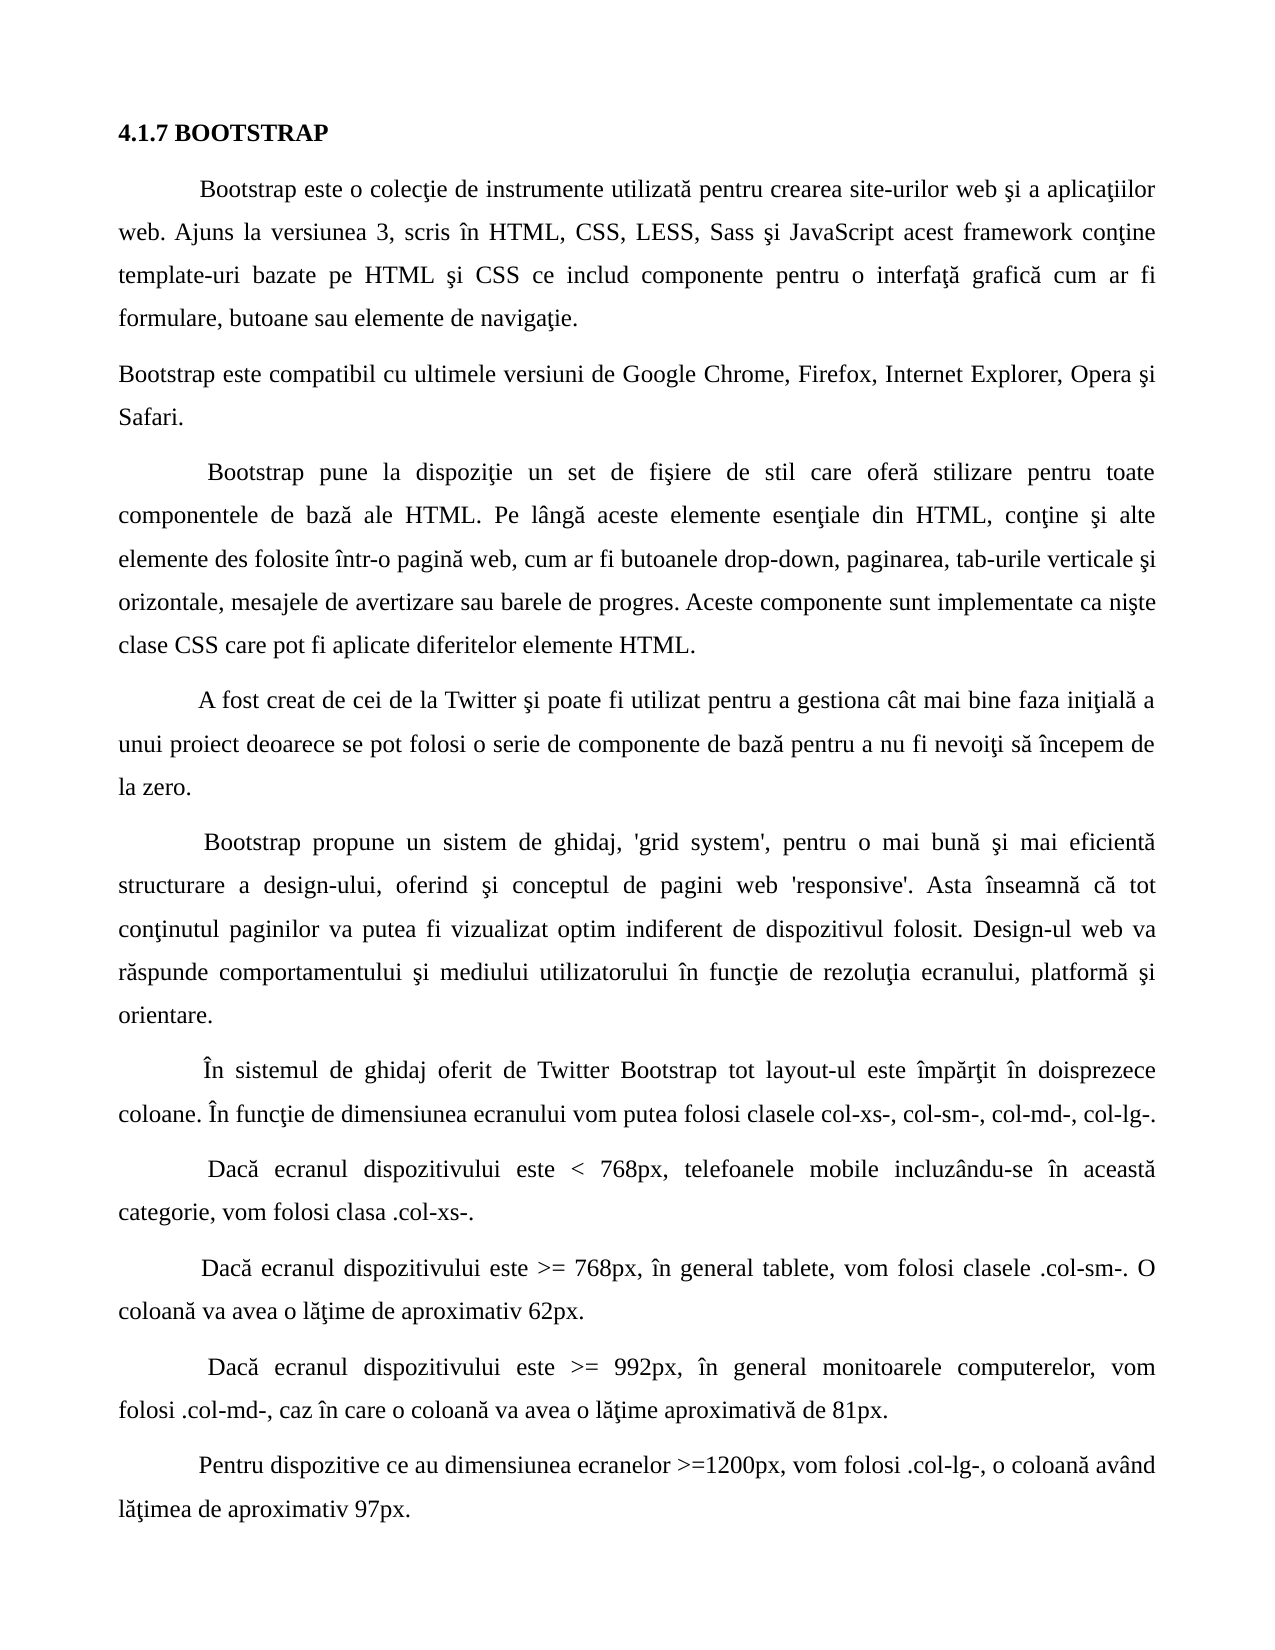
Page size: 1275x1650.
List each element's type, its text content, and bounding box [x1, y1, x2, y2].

text Bootstrap este o colecţie de instrumente utilizată pentru crearea site-urilor web şi a aplicaţiilor web. Ajuns la versiunea 3, scris în HTML, CSS, LESS, Sass şi JavaScript acest framework conţine template-uri bazate pe HTML şi CSS ce includ componente pentru o interfaţă grafică cum ar fi formulare, butoane sau elemente de navigaţie. [118, 174, 1157, 332]
text A fost creat de cei de la Twitter şi poate fi utilizat pentru a gestiona cât mai bine faza iniţială a unui proiect deoarece se pot folosi o serie de componente de bază pentru a nu fi nevoiţi să începem de la zero. [118, 686, 1157, 801]
text Dacă ecranul dispozitivului este >= 992px, în general monitoarele computerelor, vom folosi .col-md-, caz în care o coloană va avea o lăţime aproximativă de 81px. [118, 1352, 1157, 1424]
text 4.1.7 BOOTSTRAP [118, 118, 1157, 147]
text Dacă ecranul dispozitivului este >= 768px, în general tablete, vom folosi clasele .col-sm-. O coloană va avea o lăţime de aproximativ 62px. [118, 1253, 1157, 1325]
text Bootstrap este compatibil cu ultimele versiuni de Google Chrome, Firefox, Internet Explorer, Opera şi Safari. [118, 359, 1157, 431]
text Pentru dispozitive ce au dimensiunea ecranelor >=1200px, vom folosi .col-lg-, o coloană având lăţimea de aproximativ 97px. [118, 1451, 1157, 1522]
text Dacă ecranul dispozitivului este < 768px, telefoanele mobile incluzându-se în această categorie, vom folosi clasa .col-xs-. [118, 1154, 1157, 1226]
text Bootstrap propune un sistem de ghidaj, 'grid system', pentru o mai bună şi mai eficientă structurare a design-ului, oferind şi conceptul de pagini web 'responsive'. Asta înseamnă că tot conţinutul paginilor va putea fi vizualizat optim indiferent de dispozitivul folosit. Design-ul web va răspunde comportamentului şi mediului utilizatorului în funcţie de rezoluţia ecranului, platformă şi orientare. [118, 827, 1157, 1029]
text În sistemul de ghidaj oferit de Twitter Bootstrap tot layout-ul este împărţit în doisprezece coloane. În funcţie de dimensiunea ecranului vom putea folosi clasele col-xs-, col-sm-, col-md-, col-lg-. [118, 1056, 1157, 1127]
text Bootstrap pune la dispoziţie un set de fişiere de stil care oferă stilizare pentru toate componentele de bază ale HTML. Pe lângă aceste elemente esenţiale din HTML, conţine şi alte elemente des folosite într-o pagină web, cum ar fi butoanele drop-down, paginarea, tab-urile verticale şi orizontale, mesajele de avertizare sau barele de progres. Aceste componente sunt implementate ca nişte clase CSS care pot fi aplicate diferitelor elemente HTML. [118, 457, 1157, 659]
